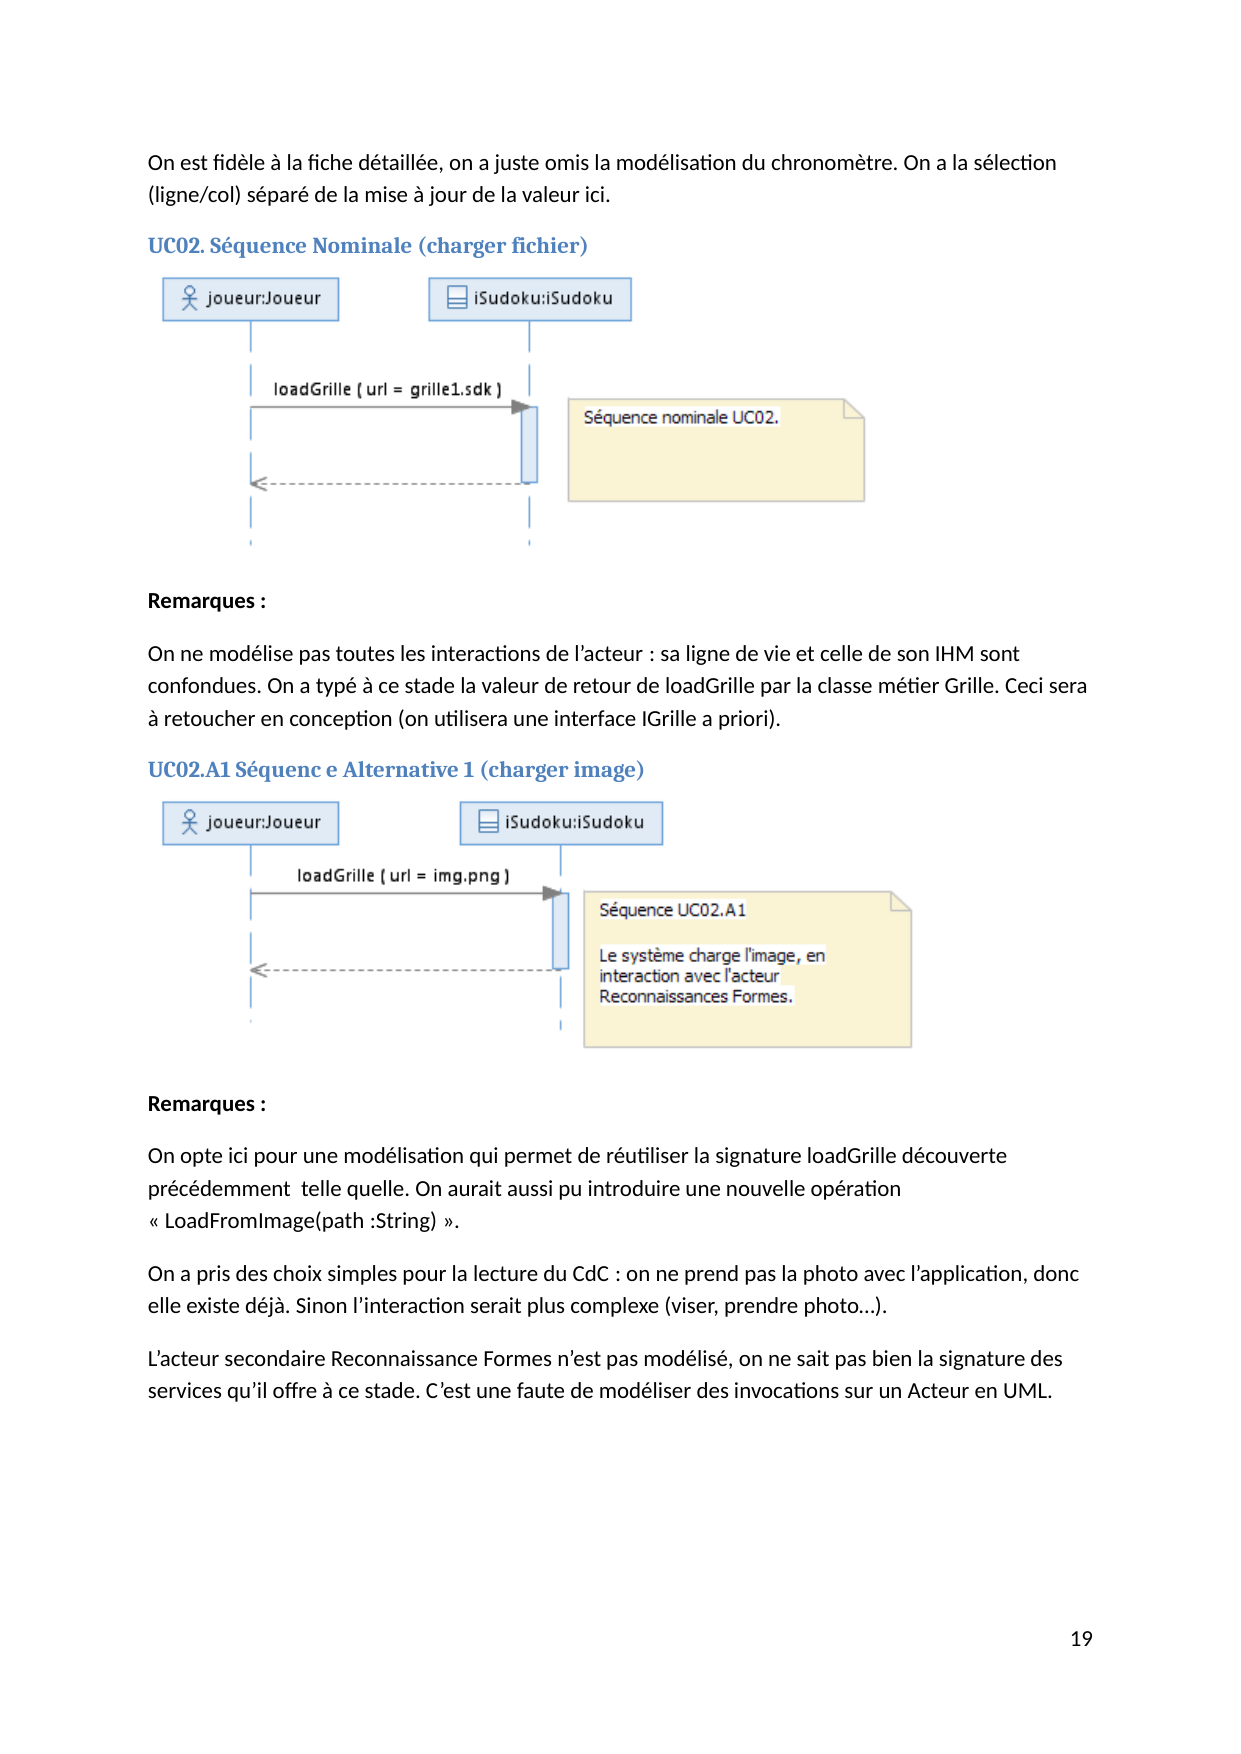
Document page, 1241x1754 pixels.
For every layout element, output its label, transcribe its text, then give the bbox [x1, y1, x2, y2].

text On est fidèle à la fiche détaillée, on a juste omis la modélisation du chronomètre. On a la sélection (ligne/col) séparé de la mise à jour de la valeur ici. [148, 148, 1093, 208]
picture [147, 787, 928, 1064]
subtitle UC02.A1 Séquenc e Alternative 1 (charger image) [148, 757, 1093, 783]
text On a pris des choix simples pour la lecture du CdC : on ne prend pas la photo avec l’application, donc elle existe déjà. Sinon l’interaction serait plus complexe (viser, prendre photo…). [148, 1259, 1093, 1319]
subtitle UC02. Séquence Nominale (charger fichier) [148, 233, 1093, 259]
text On ne modélise pas toutes les interactions de l’acteur : sa ligne de vie et celle de son IHM sont confondues. On a typé à ce stade la valeur de retour de loadGrille par la classe métier Grille. Ceci sera à retoucher en conception (on utilisera une interface IGrille a priori). [148, 639, 1093, 732]
text Remarques : [148, 586, 1093, 614]
text Remarques : [148, 1089, 1093, 1117]
text On opte ici pour une modélisation qui permet de réutiliser la signature loadGrille découverte précédemment telle quelle. On aurait aussi pu introduire une nouvelle opération « LoadFromImage(path :String) ». [148, 1142, 1093, 1234]
picture [147, 263, 881, 562]
text L’acteur secondaire Reconnaissance Formes n’est pas modélisé, on ne sait pas bien la signature des services qu’il offre à ce stade. C’est une faute de modéliser des invocations sur un Acteur en UML. [148, 1344, 1093, 1404]
